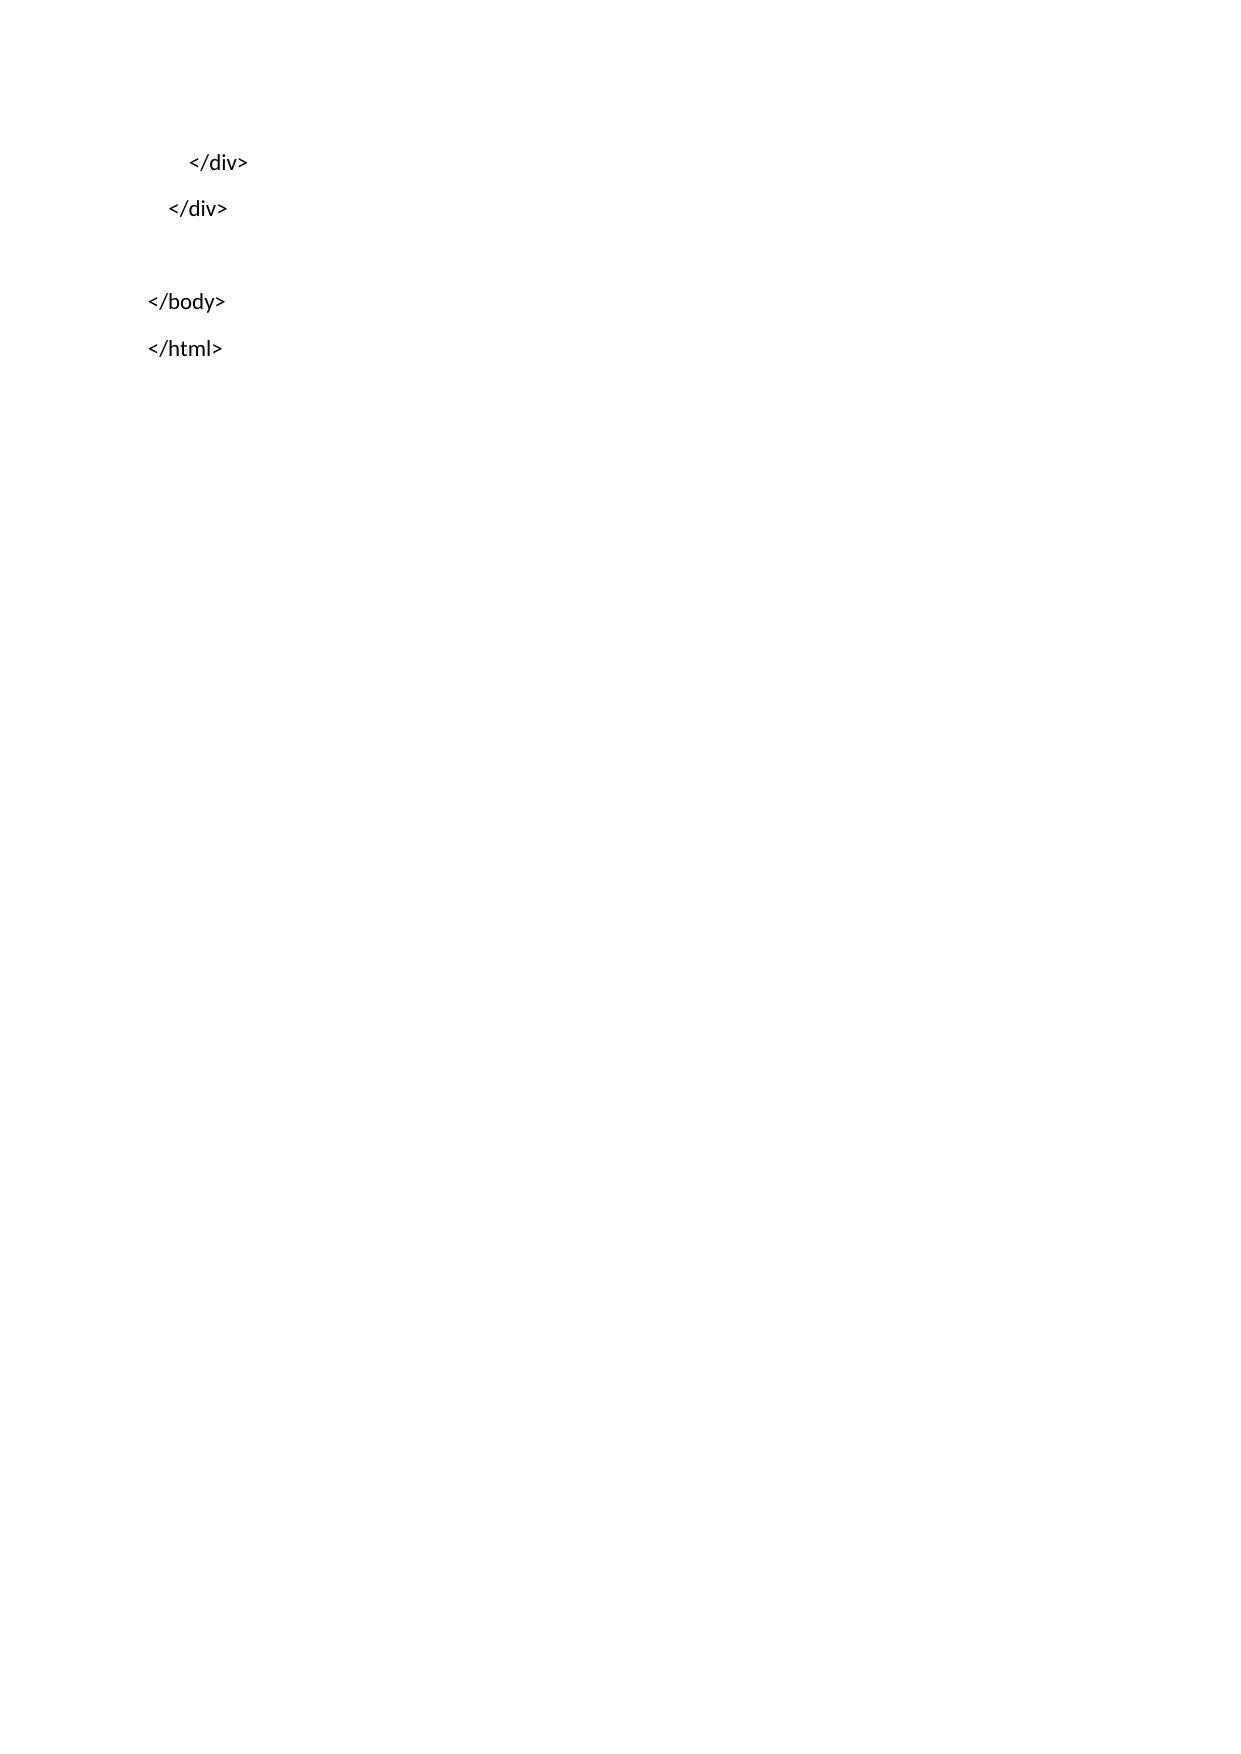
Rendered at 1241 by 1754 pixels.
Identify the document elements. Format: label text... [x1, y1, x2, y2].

text </body> [148, 287, 1093, 315]
text </html> [148, 334, 1093, 362]
text </div> [148, 148, 1093, 176]
text </div> [148, 194, 1093, 222]
